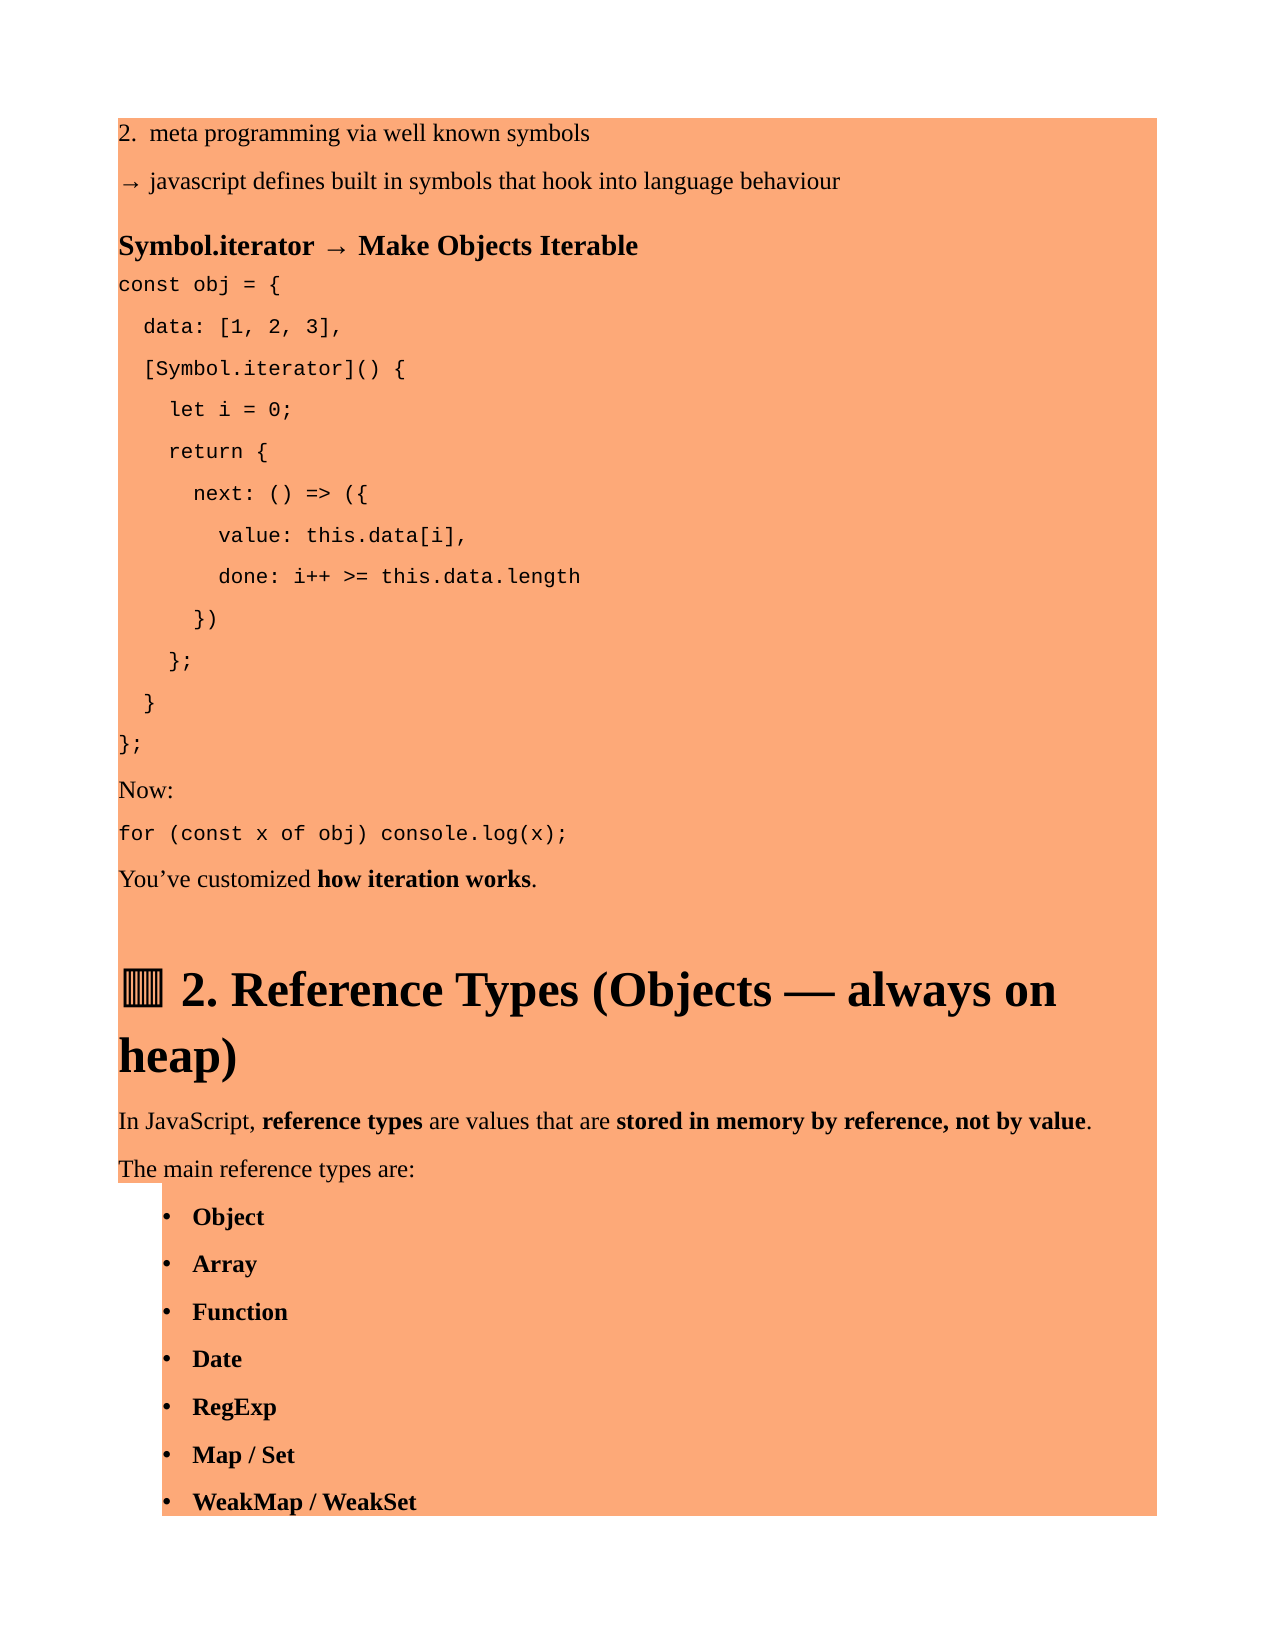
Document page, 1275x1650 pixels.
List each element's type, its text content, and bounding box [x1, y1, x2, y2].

list RegExp [162, 1392, 1157, 1421]
subtitle 🟥 2. Reference Types (Objects — always on heap) [118, 960, 1157, 1083]
text 2. meta programming via well known symbols [118, 118, 1157, 147]
text Now: [118, 775, 1157, 804]
text data: [1, 2, 3], [118, 316, 1157, 339]
text [Symbol.iterator]() { [118, 357, 1157, 381]
text const obj = { [118, 274, 1157, 298]
list WeakMap / WeakSet [162, 1487, 1157, 1516]
subtitle Symbol.iterator → Make Objects Iterable [118, 228, 1157, 261]
text }; [118, 650, 1157, 673]
list Function [162, 1297, 1157, 1326]
text value: this.data[i], [118, 524, 1157, 548]
text } [118, 692, 1157, 715]
text next: () => ({ [118, 483, 1157, 506]
text return { [118, 441, 1157, 465]
text You’ve customized how iteration works. [118, 864, 1157, 893]
text for (const x of obj) console.log(x); [118, 823, 1157, 846]
text let i = 0; [118, 399, 1157, 423]
list Object [162, 1202, 1157, 1230]
text In JavaScript, reference types are values that are stored in memory by reference, not by value. [118, 1106, 1157, 1135]
list Map / Set [162, 1440, 1157, 1468]
list Array [162, 1249, 1157, 1278]
list Date [162, 1344, 1157, 1373]
text }) [118, 608, 1157, 632]
text done: i++ >= this.data.length [118, 566, 1157, 590]
text → javascript defines built in symbols that hook into language behaviour [118, 166, 1157, 194]
text The main reference types are: [118, 1154, 1157, 1183]
text }; [118, 733, 1157, 757]
